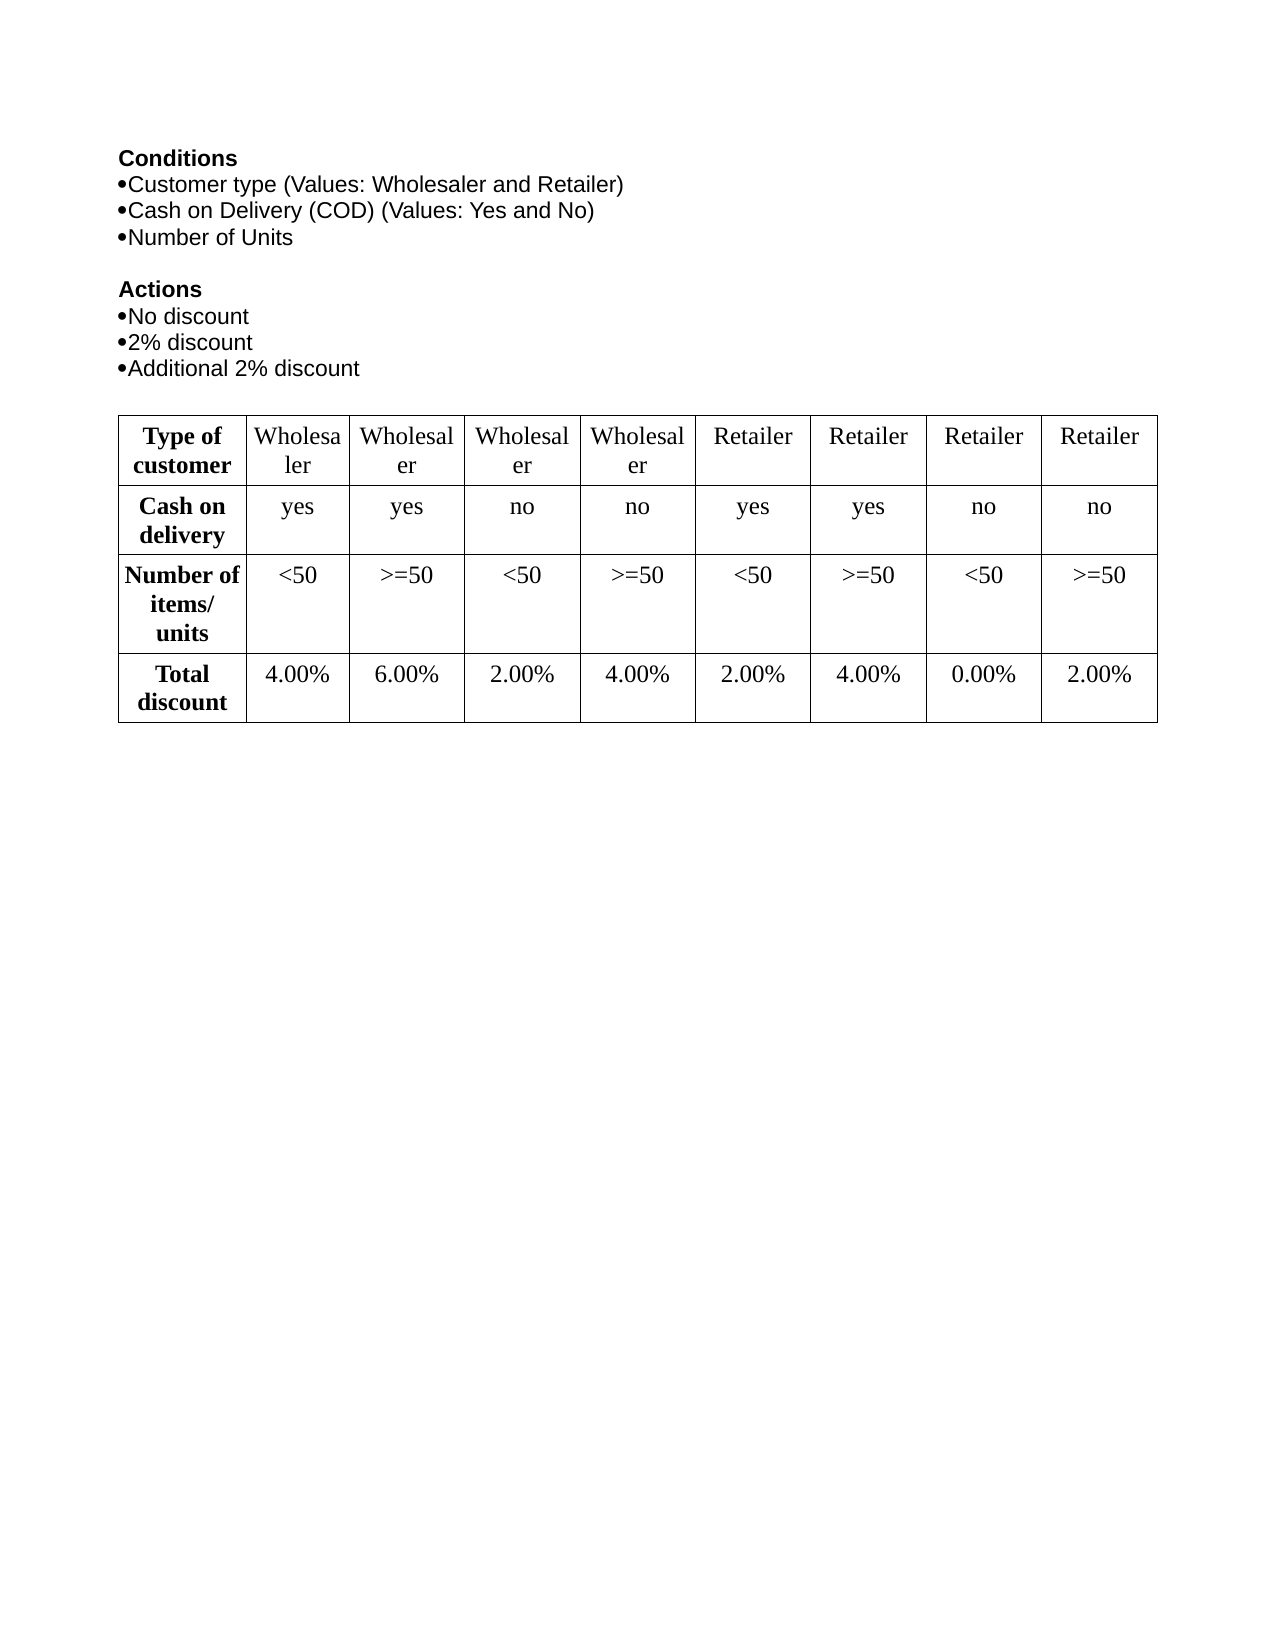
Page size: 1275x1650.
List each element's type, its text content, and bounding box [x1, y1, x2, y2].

table_cell >=50 [811, 555, 926, 652]
table_header Wholesaler [247, 416, 349, 485]
table_header Retailer [1042, 416, 1157, 485]
table_cell yes [247, 486, 349, 554]
table_header Wholesaler [465, 416, 580, 485]
list Customer type (Values: Wholesaler and Retailer) [118, 171, 1157, 197]
table_cell 4.00% [811, 654, 926, 722]
table_cell yes [350, 486, 464, 554]
list Cash on Delivery (COD) (Values: Yes and No) [118, 197, 1157, 223]
table_cell no [927, 486, 1041, 554]
table_cell <50 [247, 555, 349, 652]
list Number of Units [118, 223, 1157, 250]
table_header Wholesaler [581, 416, 695, 485]
table_cell 4.00% [581, 654, 695, 722]
table_cell Number of items/ units [119, 555, 246, 652]
table_header Retailer [696, 416, 810, 485]
table_cell >=50 [581, 555, 695, 652]
table_cell 2.00% [1042, 654, 1157, 722]
table_header Wholesaler [350, 416, 464, 485]
list No discount [118, 303, 1157, 329]
table_cell no [465, 486, 580, 554]
table_header Retailer [811, 416, 926, 485]
table_cell no [581, 486, 695, 554]
text Conditions [118, 144, 1157, 171]
text Actions [118, 276, 1157, 303]
table_cell >=50 [350, 555, 464, 652]
table_cell no [1042, 486, 1157, 554]
table_cell yes [811, 486, 926, 554]
table_cell 2.00% [465, 654, 580, 722]
table_cell Total discount [119, 654, 246, 722]
table_cell 6.00% [350, 654, 464, 722]
table_cell <50 [696, 555, 810, 652]
list 2% discount [118, 329, 1157, 355]
table_cell 2.00% [696, 654, 810, 722]
table_header Type of customer [119, 416, 246, 485]
table_cell Cash on delivery [119, 486, 246, 554]
table_cell 4.00% [247, 654, 349, 722]
table_header Retailer [927, 416, 1041, 485]
table_cell >=50 [1042, 555, 1157, 652]
list Additional 2% discount [118, 355, 1157, 382]
table_cell <50 [465, 555, 580, 652]
table_cell yes [696, 486, 810, 554]
table_cell <50 [927, 555, 1041, 652]
table_cell 0.00% [927, 654, 1041, 722]
